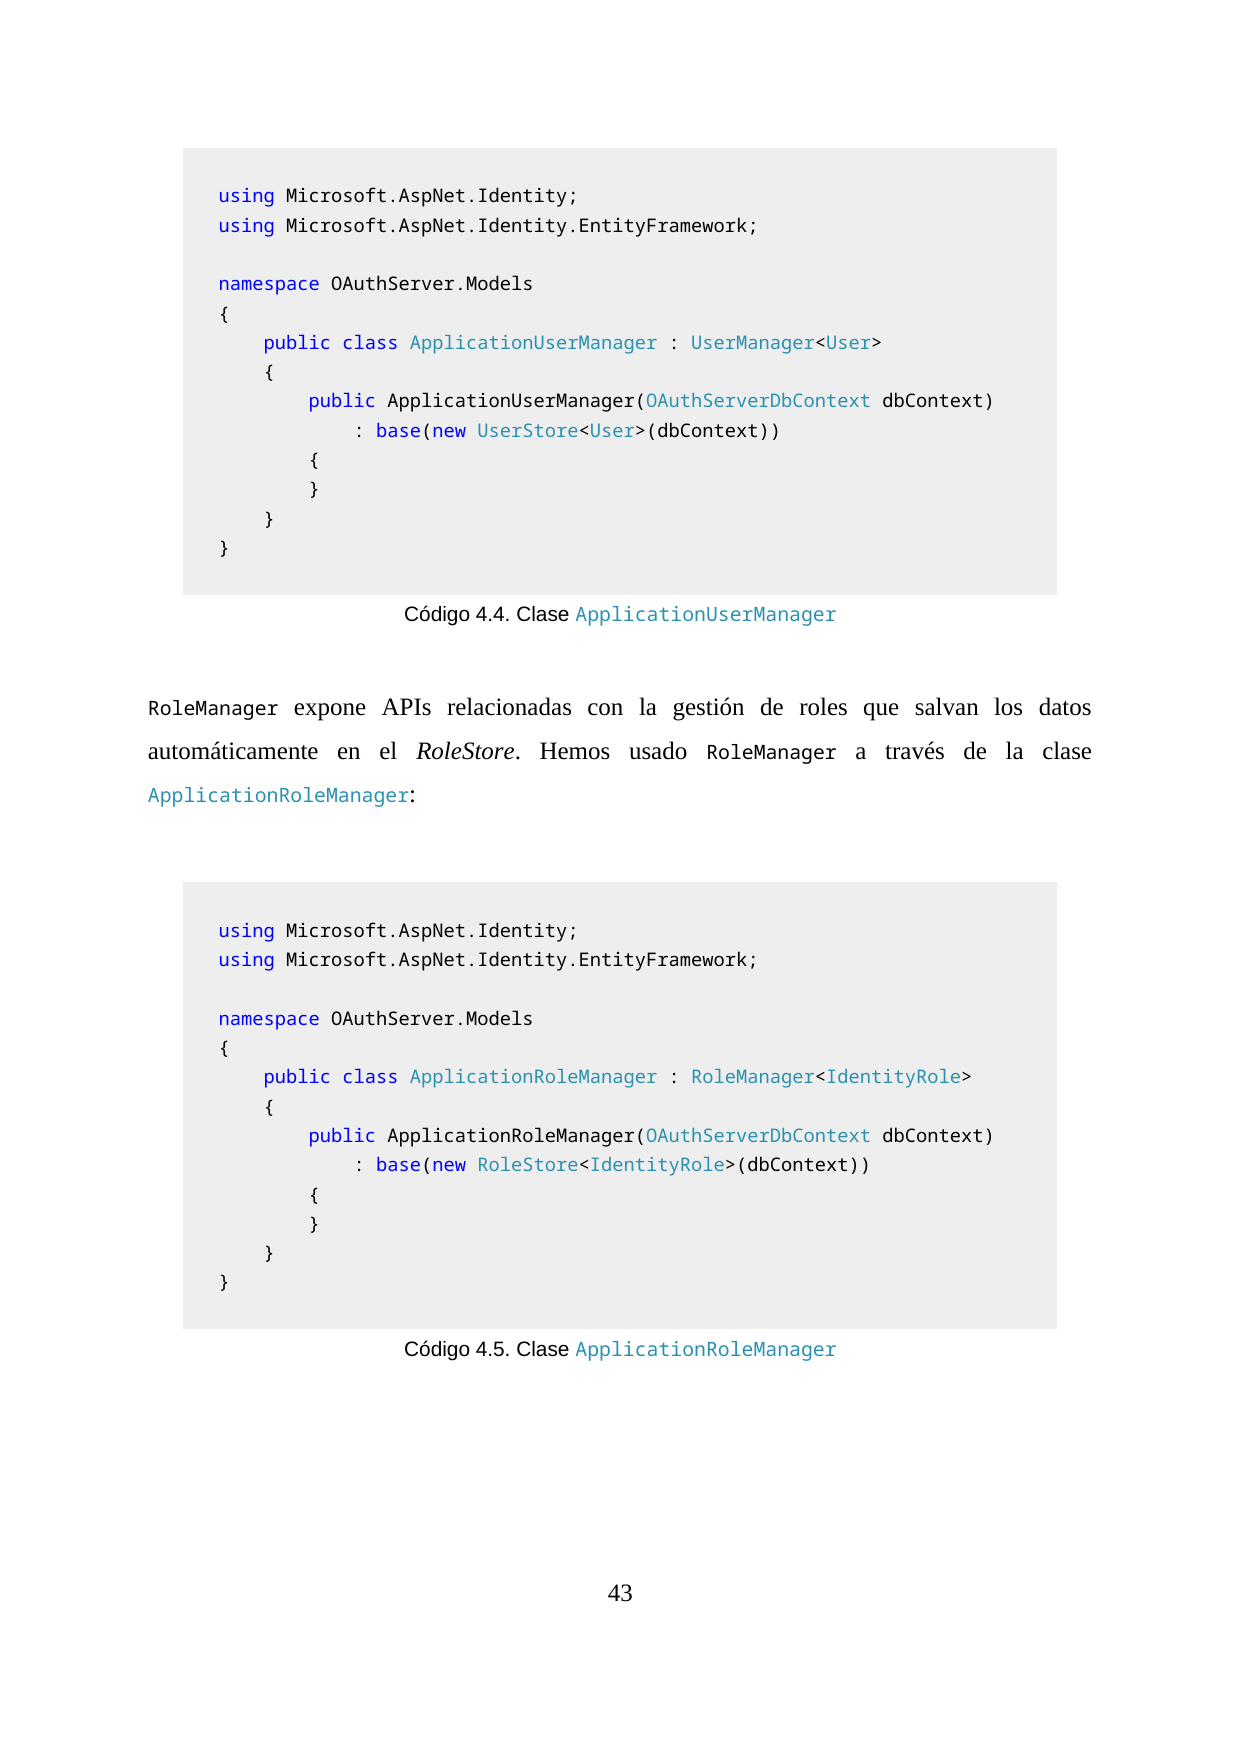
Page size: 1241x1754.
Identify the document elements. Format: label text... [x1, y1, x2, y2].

table_cell Código 4.4. Clase ApplicationUserManager [183, 595, 1057, 633]
table_cell Código 4.5. Clase ApplicationRoleManager [183, 1329, 1057, 1368]
text RoleManager expone APIs relacionadas con la gestión de roles que salvan los datos automáticamente en el RoleStore. Hemos usado RoleManager a través de la clase ApplicationRoleManager: [148, 692, 1093, 808]
table_header using Microsoft.AspNet.Identity; using Microsoft.AspNet.Identity.EntityFramework; namespace OAuthServer.Models { public class ApplicationUserManager : UserManager<User> { public ApplicationUserManager(OAuthServerDbContext dbContext) : base(new UserStore<User>(dbContext)) { } } } [183, 148, 1057, 595]
table_header using Microsoft.AspNet.Identity; using Microsoft.AspNet.Identity.EntityFramework; namespace OAuthServer.Models { public class ApplicationRoleManager : RoleManager<IdentityRole> { public ApplicationRoleManager(OAuthServerDbContext dbContext) : base(new RoleStore<IdentityRole>(dbContext)) { } } } [183, 882, 1057, 1329]
